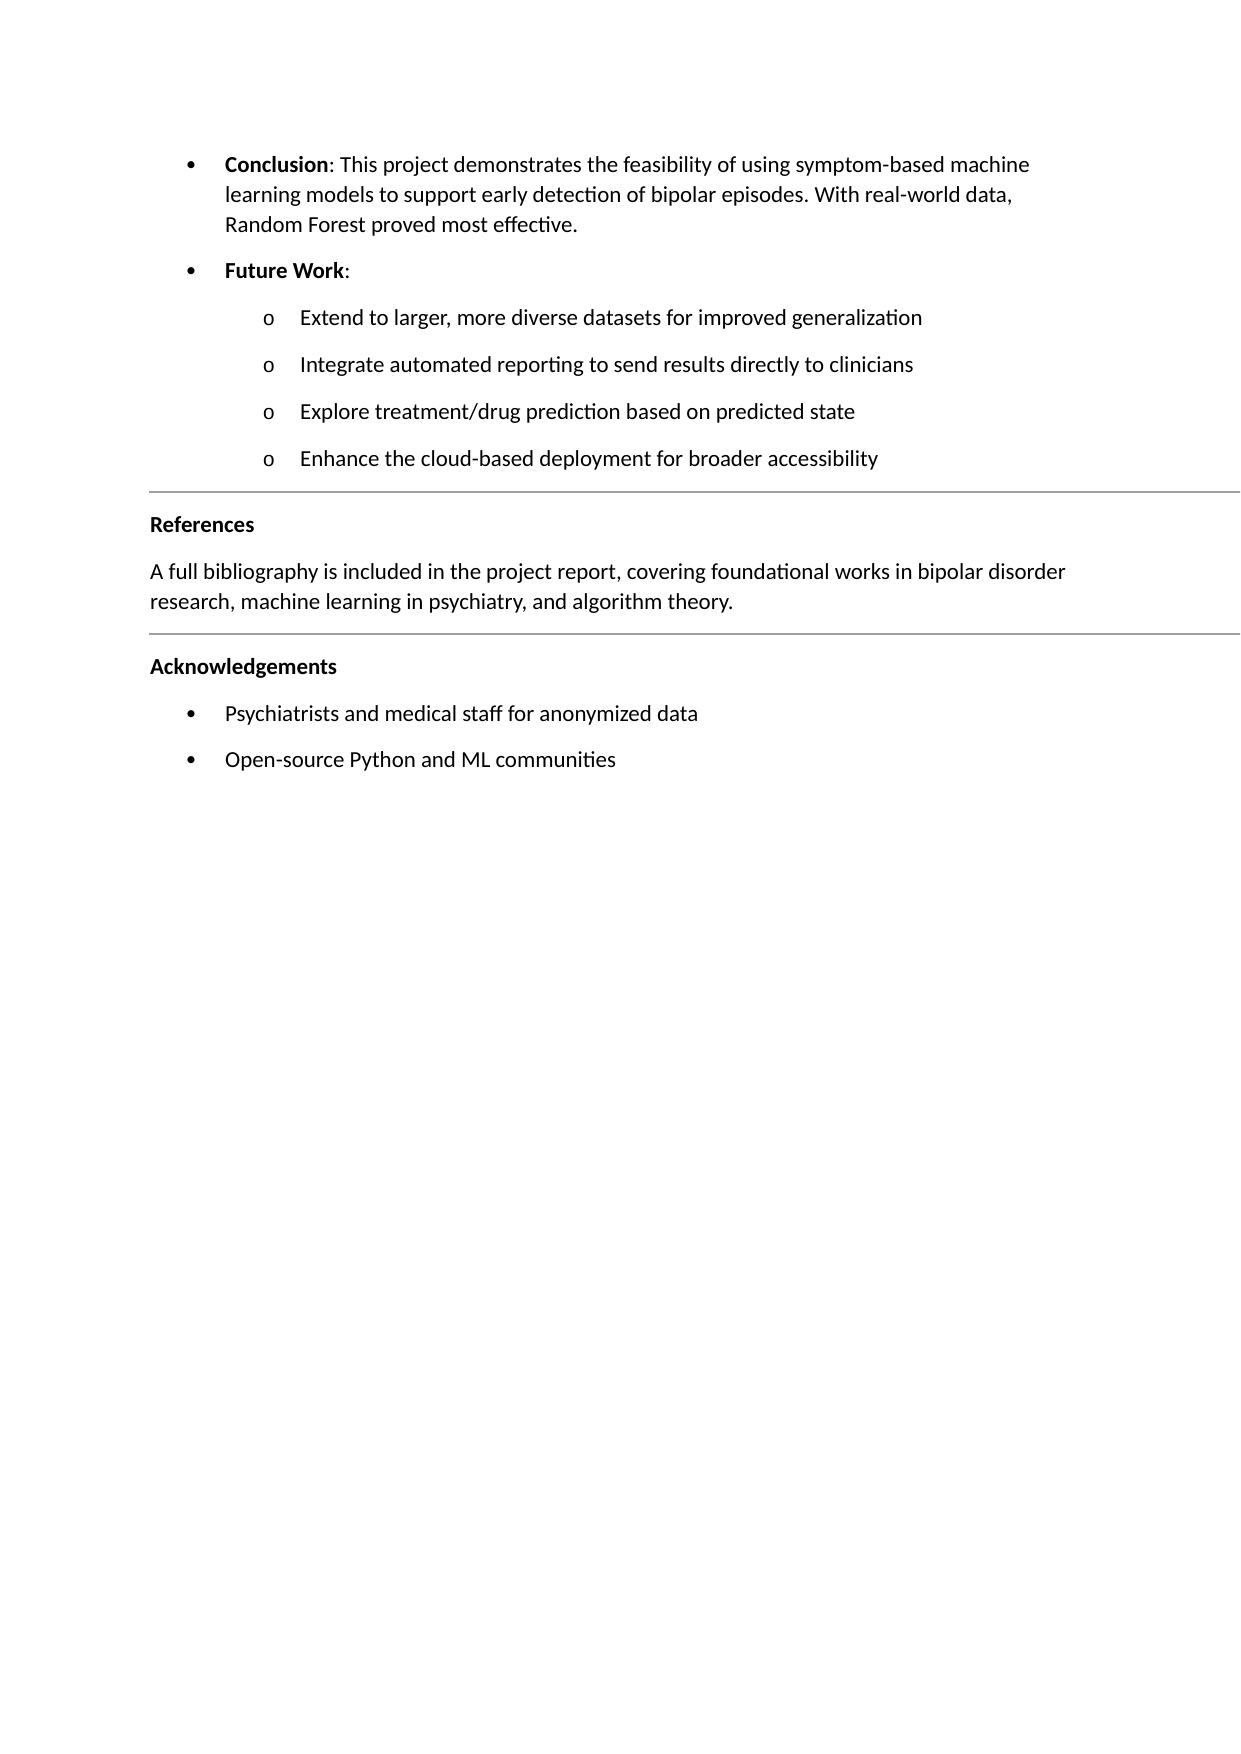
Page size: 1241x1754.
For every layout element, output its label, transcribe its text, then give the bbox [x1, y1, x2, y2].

list Integrate automated reporting to send results directly to clinicians [262, 350, 1090, 379]
text Acknowledgements [150, 652, 1090, 680]
list Future Work: [187, 256, 1090, 284]
list Extend to larger, more diverse datasets for improved generalization [262, 303, 1090, 331]
text References [150, 511, 1090, 538]
text A full bibliography is included in the project report, covering foundational works in bipolar disorder research, machine learning in psychiatry, and algorithm theory. [150, 557, 1090, 615]
list Open-source Python and ML communities [187, 746, 1090, 773]
list Explore treatment/drug prediction based on predicted state [262, 397, 1090, 426]
list Conclusion: This project demonstrates the feasibility of using symptom-based machine learning models to support early detection of bipolar episodes. With real-world data, Random Forest proved most effective. [187, 150, 1090, 238]
list Enhance the cloud-based deployment for broader accessibility [262, 444, 1090, 473]
list Psychiatrists and medical staff for anonymized data [187, 699, 1090, 727]
